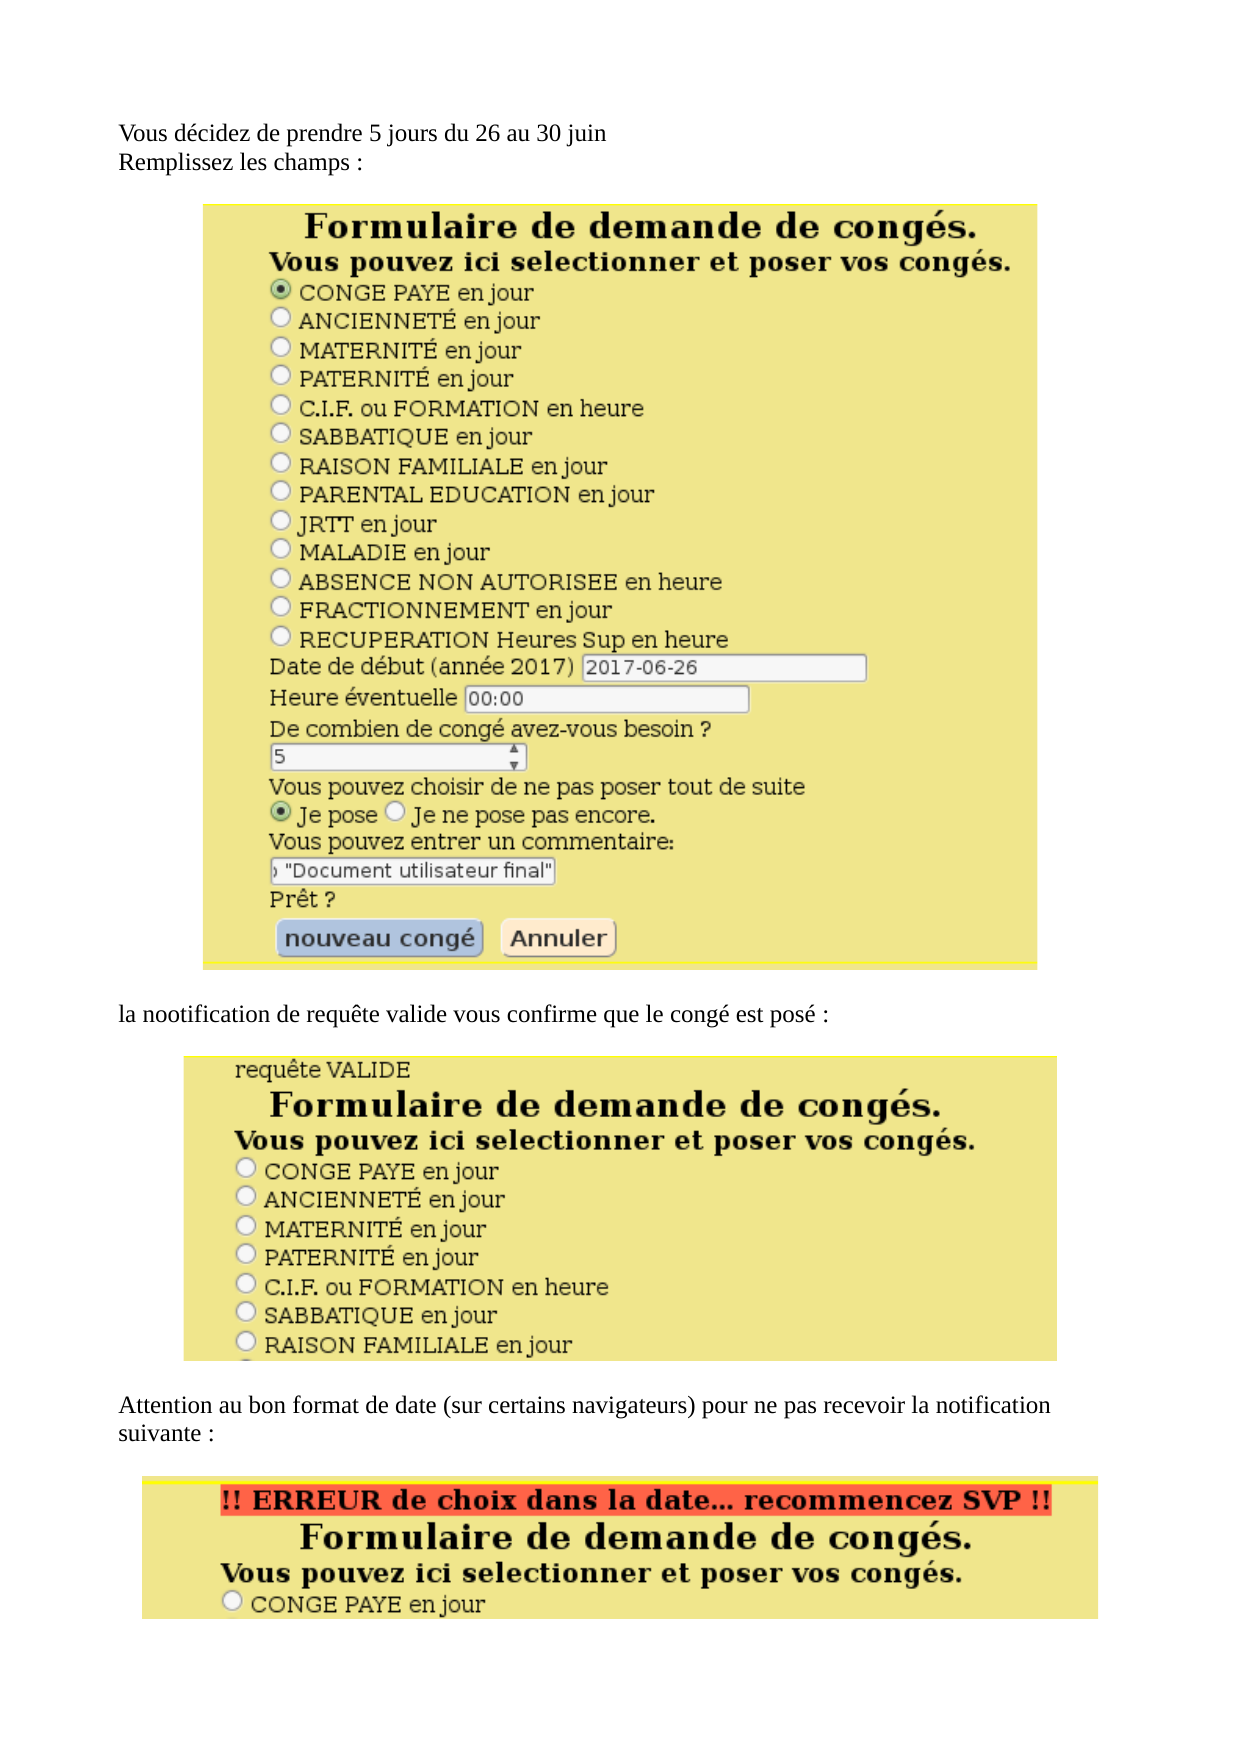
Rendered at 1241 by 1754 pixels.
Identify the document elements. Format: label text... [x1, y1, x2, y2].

text la nootification de requête valide vous confirme que le congé est posé : [118, 999, 1122, 1027]
picture [183, 1056, 1057, 1361]
text Vous décidez de prendre 5 jours du 26 au 30 juin [118, 118, 1122, 147]
text Attention au bon format de date (sur certains navigateurs) pour ne pas recevoir la notification suivante : [118, 1390, 1122, 1447]
picture [202, 204, 1038, 970]
text Remplissez les champs : [118, 147, 1122, 176]
picture [142, 1476, 1099, 1619]
